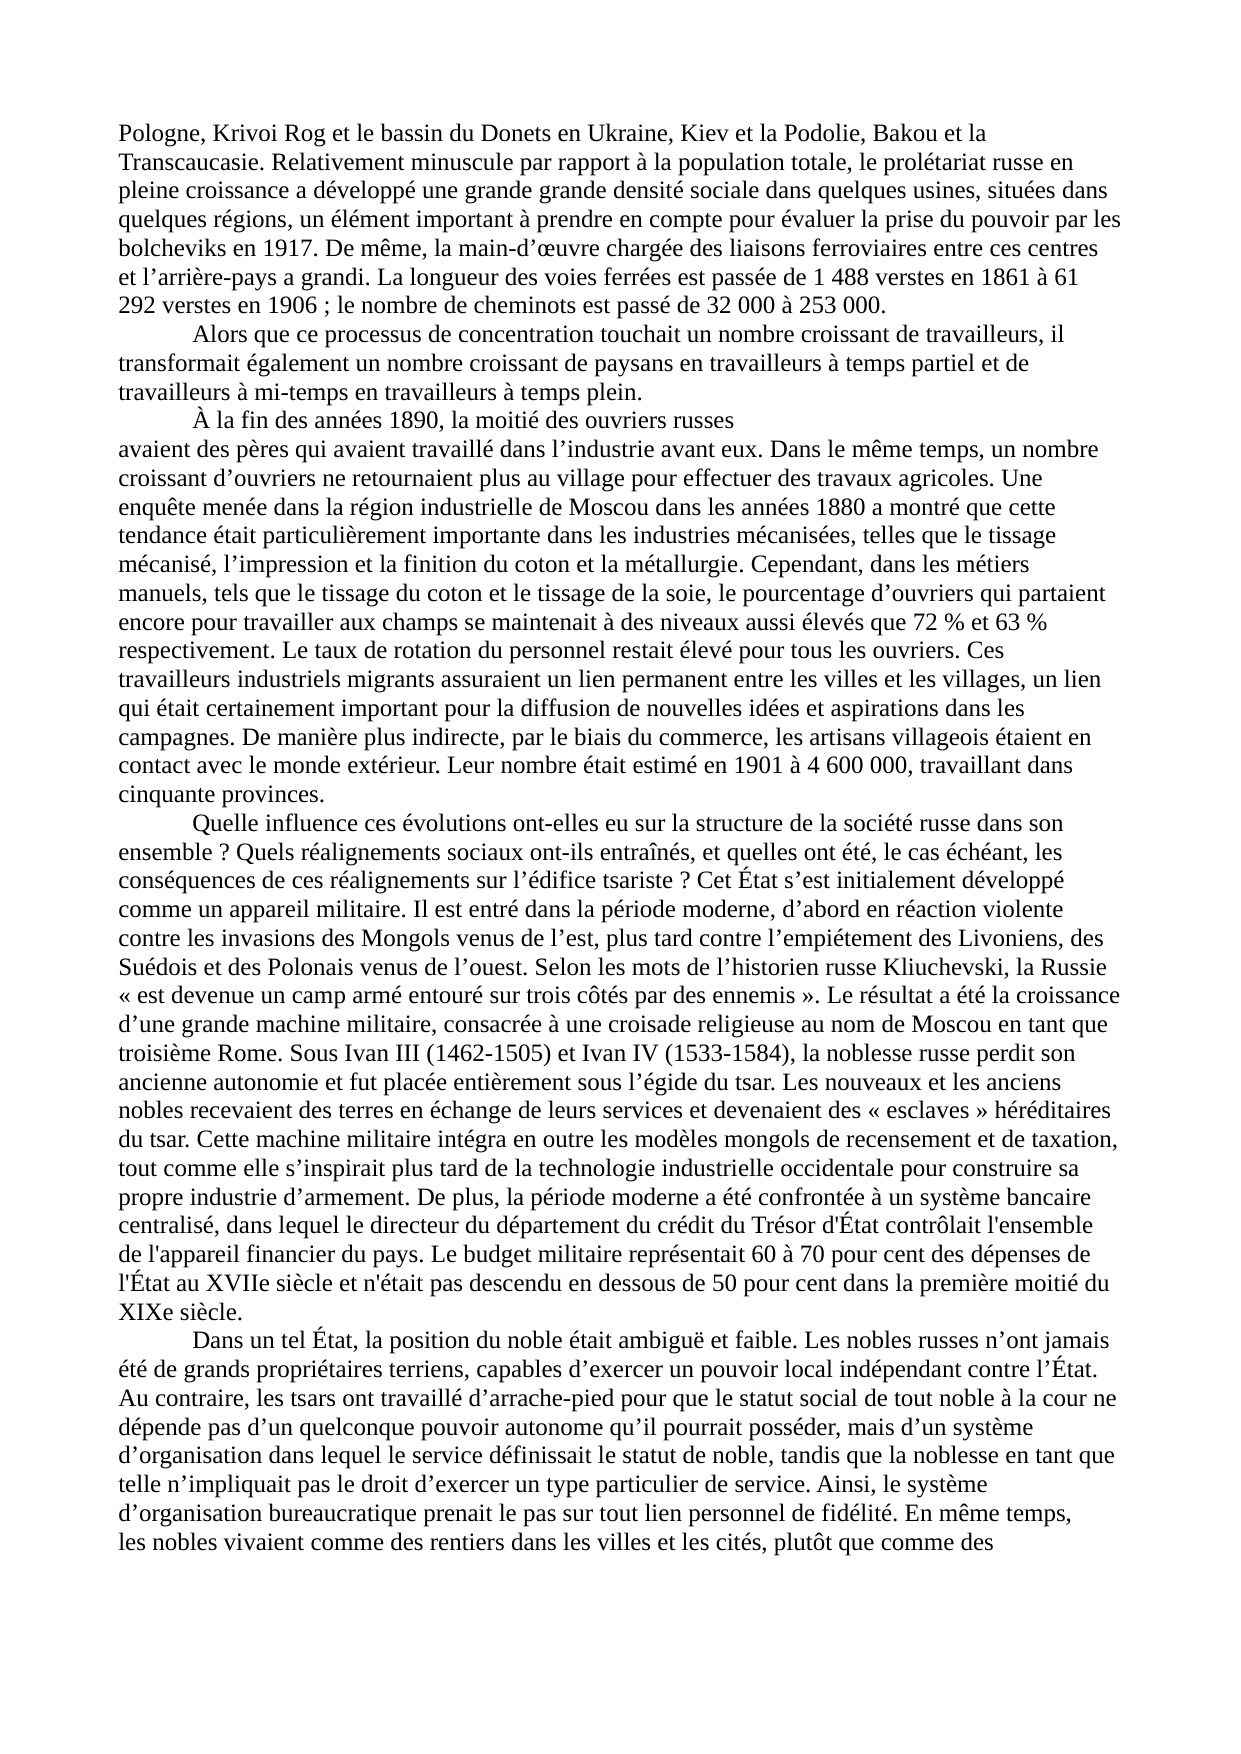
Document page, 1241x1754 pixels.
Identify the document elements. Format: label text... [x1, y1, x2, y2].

text Pologne, Krivoi Rog et le bassin du Donets en Ukraine, Kiev et la Podolie, Bakou et la Transcaucasie. Relativement minuscule par rapport à la population totale, le prolétariat russe en pleine croissance a développé une grande grande densité sociale dans quelques usines, situées dans quelques régions, un élément important à prendre en compte pour évaluer la prise du pouvoir par les bolcheviks en 1917. De même, la main-d’œuvre chargée des liaisons ferroviaires entre ces centres et l’arrière-pays a grandi. La longueur des voies ferrées est passée de 1 488 verstes en 1861 à 61 292 verstes en 1906 ; le nombre de cheminots est passé de 32 000 à 253 000. [118, 118, 1122, 319]
text les nobles vivaient comme des rentiers dans les villes et les cités, plutôt que comme des [118, 1527, 1122, 1556]
text À la fin des années 1890, la moitié des ouvriers russes [118, 406, 1122, 434]
text Alors que ce processus de concentration touchait un nombre croissant de travailleurs, il transformait également un nombre croissant de paysans en travailleurs à temps partiel et de travailleurs à mi-temps en travailleurs à temps plein. [118, 319, 1122, 406]
text Dans un tel État, la position du noble était ambiguë et faible. Les nobles russes n’ont jamais été de grands propriétaires terriens, capables d’exercer un pouvoir local indépendant contre l’État. Au contraire, les tsars ont travaillé d’arrache-pied pour que le statut social de tout noble à la cour ne dépende pas d’un quelconque pouvoir autonome qu’il pourrait posséder, mais d’un système d’organisation dans lequel le service définissait le statut de noble, tandis que la noblesse en tant que telle n’impliquait pas le droit d’exercer un type particulier de service. Ainsi, le système d’organisation bureaucratique prenait le pas sur tout lien personnel de fidélité. En même temps, [118, 1326, 1122, 1527]
text Quelle influence ces évolutions ont-elles eu sur la structure de la société russe dans son ensemble ? Quels réalignements sociaux ont-ils entraînés, et quelles ont été, le cas échéant, les conséquences de ces réalignements sur l’édifice tsariste ? Cet État s’est initialement développé comme un appareil militaire. Il est entré dans la période moderne, d’abord en réaction violente contre les invasions des Mongols venus de l’est, plus tard contre l’empiétement des Livoniens, des Suédois et des Polonais venus de l’ouest. Selon les mots de l’historien russe Kliuchevski, la Russie « est devenue un camp armé entouré sur trois côtés par des ennemis ». Le résultat a été la croissance d’une grande machine militaire, consacrée à une croisade religieuse au nom de Moscou en tant que troisième Rome. Sous Ivan III (1462-1505) et Ivan IV (1533-1584), la noblesse russe perdit son ancienne autonomie et fut placée entièrement sous l’égide du tsar. Les nouveaux et les anciens nobles recevaient des terres en échange de leurs services et devenaient des « esclaves » héréditaires du tsar. Cette machine militaire intégra en outre les modèles mongols de recensement et de taxation, tout comme elle s’inspirait plus tard de la technologie industrielle occidentale pour construire sa propre industrie d’armement. De plus, la période moderne a été confrontée à un système bancaire centralisé, dans lequel le directeur du département du crédit du Trésor d'État contrôlait l'ensemble de l'appareil financier du pays. Le budget militaire représentait 60 à 70 pour cent des dépenses de l'État au XVIIe siècle et n'était pas descendu en dessous de 50 pour cent dans la première moitié du XIXe siècle. [118, 808, 1122, 1326]
text avaient des pères qui avaient travaillé dans l’industrie avant eux. Dans le même temps, un nombre croissant d’ouvriers ne retournaient plus au village pour effectuer des travaux agricoles. Une enquête menée dans la région industrielle de Moscou dans les années 1880 a montré que cette tendance était particulièrement importante dans les industries mécanisées, telles que le tissage mécanisé, l’impression et la finition du coton et la métallurgie. Cependant, dans les métiers manuels, tels que le tissage du coton et le tissage de la soie, le pourcentage d’ouvriers qui partaient encore pour travailler aux champs se maintenait à des niveaux aussi élevés que 72 % et 63 % respectivement. Le taux de rotation du personnel restait élevé pour tous les ouvriers. Ces travailleurs industriels migrants assuraient un lien permanent entre les villes et les villages, un lien qui était certainement important pour la diffusion de nouvelles idées et aspirations dans les campagnes. De manière plus indirecte, par le biais du commerce, les artisans villageois étaient en contact avec le monde extérieur. Leur nombre était estimé en 1901 à 4 600 000, travaillant dans cinquante provinces. [118, 434, 1122, 808]
